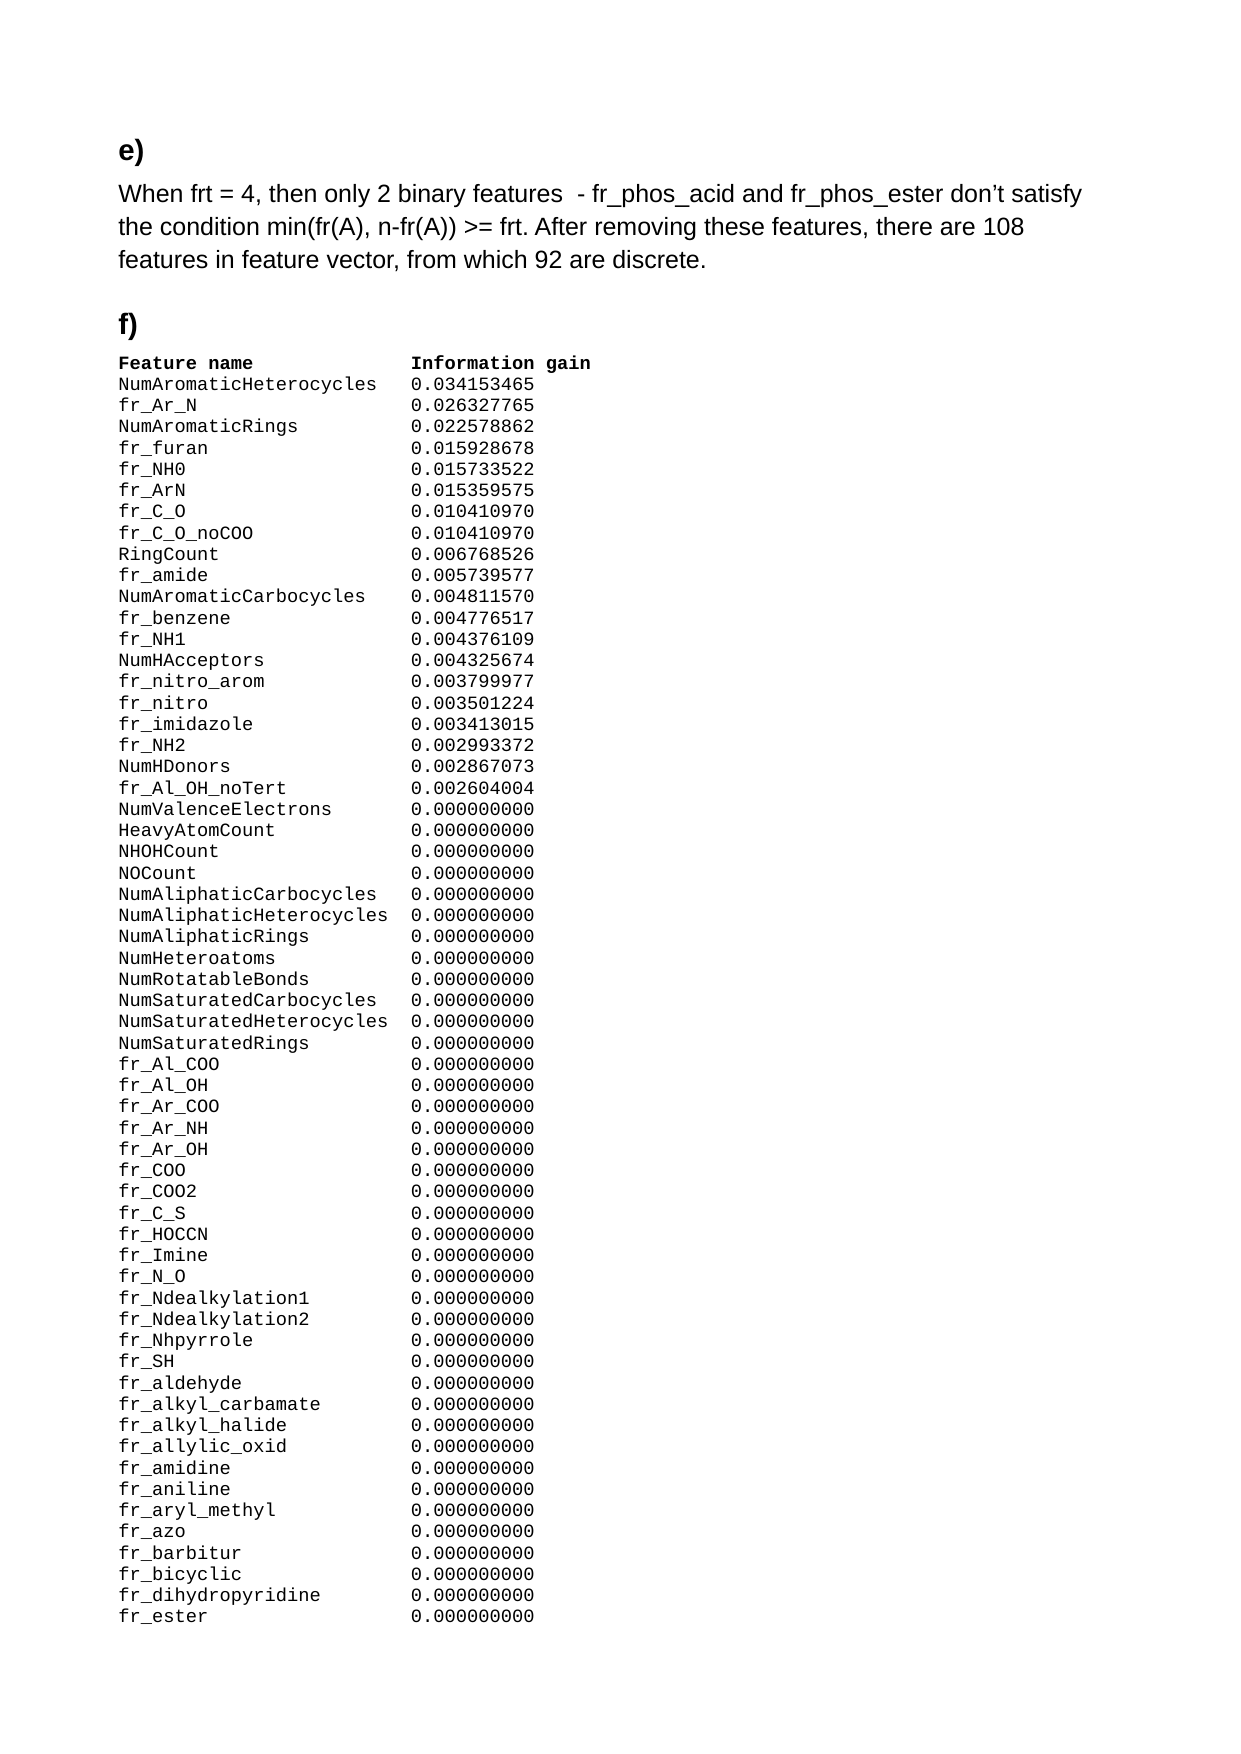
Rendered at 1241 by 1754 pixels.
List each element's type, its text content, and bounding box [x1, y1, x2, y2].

text fr_aldehyde 0.000000000 [118, 1373, 1122, 1395]
text fr_NH0 0.015733522 [118, 460, 1122, 481]
text fr_C_O_noCOO 0.010410970 [118, 523, 1122, 545]
text NumAliphaticCarbocycles 0.000000000 [118, 885, 1122, 906]
text fr_Al_OH 0.000000000 [118, 1076, 1122, 1097]
text fr_C_O 0.010410970 [118, 502, 1122, 523]
text fr_NH1 0.004376109 [118, 630, 1122, 651]
text fr_ester 0.000000000 [118, 1607, 1122, 1628]
text fr_C_S 0.000000000 [118, 1203, 1122, 1225]
text fr_aryl_methyl 0.000000000 [118, 1501, 1122, 1522]
text fr_Ar_N 0.026327765 [118, 396, 1122, 417]
text fr_Nhpyrrole 0.000000000 [118, 1331, 1122, 1352]
text fr_Ar_COO 0.000000000 [118, 1097, 1122, 1118]
text fr_SH 0.000000000 [118, 1352, 1122, 1373]
text NumSaturatedCarbocycles 0.000000000 [118, 991, 1122, 1012]
text NumAliphaticHeterocycles 0.000000000 [118, 906, 1122, 927]
text Feature name Information gain [118, 353, 1122, 375]
text NumHDonors 0.002867073 [118, 757, 1122, 778]
text fr_furan 0.015928678 [118, 438, 1122, 460]
text fr_amide 0.005739577 [118, 566, 1122, 587]
text fr_nitro 0.003501224 [118, 693, 1122, 715]
text fr_allylic_oxid 0.000000000 [118, 1437, 1122, 1458]
text fr_imidazole 0.003413015 [118, 715, 1122, 736]
text NHOHCount 0.000000000 [118, 842, 1122, 863]
text fr_Ar_NH 0.000000000 [118, 1118, 1122, 1140]
text fr_NH2 0.002993372 [118, 736, 1122, 757]
text RingCount 0.006768526 [118, 545, 1122, 566]
text fr_N_O 0.000000000 [118, 1267, 1122, 1288]
text fr_amidine 0.000000000 [118, 1458, 1122, 1480]
subtitle f) [118, 307, 1122, 341]
text fr_COO 0.000000000 [118, 1161, 1122, 1182]
text NumAromaticRings 0.022578862 [118, 417, 1122, 438]
text fr_bicyclic 0.000000000 [118, 1565, 1122, 1586]
text NumAromaticHeterocycles 0.034153465 [118, 375, 1122, 396]
text fr_Ar_OH 0.000000000 [118, 1140, 1122, 1161]
text NumAliphaticRings 0.000000000 [118, 927, 1122, 948]
text fr_dihydropyridine 0.000000000 [118, 1586, 1122, 1607]
text fr_Ndealkylation1 0.000000000 [118, 1288, 1122, 1310]
text NumSaturatedHeterocycles 0.000000000 [118, 1012, 1122, 1033]
text NumValenceElectrons 0.000000000 [118, 800, 1122, 821]
text NumHeteroatoms 0.000000000 [118, 948, 1122, 970]
text fr_benzene 0.004776517 [118, 608, 1122, 630]
text fr_COO2 0.000000000 [118, 1182, 1122, 1203]
text fr_Ndealkylation2 0.000000000 [118, 1310, 1122, 1331]
subtitle e) [118, 133, 1122, 166]
text fr_Imine 0.000000000 [118, 1246, 1122, 1267]
text NumAromaticCarbocycles 0.004811570 [118, 587, 1122, 608]
text fr_ArN 0.015359575 [118, 481, 1122, 502]
text NumSaturatedRings 0.000000000 [118, 1033, 1122, 1055]
text NumRotatableBonds 0.000000000 [118, 970, 1122, 991]
text fr_azo 0.000000000 [118, 1522, 1122, 1543]
text NOCount 0.000000000 [118, 863, 1122, 885]
text fr_Al_COO 0.000000000 [118, 1055, 1122, 1076]
text fr_alkyl_halide 0.000000000 [118, 1416, 1122, 1437]
text fr_Al_OH_noTert 0.002604004 [118, 778, 1122, 800]
text fr_barbitur 0.000000000 [118, 1543, 1122, 1565]
text HeavyAtomCount 0.000000000 [118, 821, 1122, 842]
text When frt = 4, then only 2 binary features - fr_phos_acid and fr_phos_ester don’t satisfy the condition min(fr(A), n-fr(A)) >= frt. After removing these features, there are 108 features in feature vector, from which 92 are discrete. [118, 179, 1122, 274]
text fr_nitro_arom 0.003799977 [118, 672, 1122, 693]
text fr_HOCCN 0.000000000 [118, 1225, 1122, 1246]
text fr_aniline 0.000000000 [118, 1480, 1122, 1501]
text fr_alkyl_carbamate 0.000000000 [118, 1395, 1122, 1416]
text NumHAcceptors 0.004325674 [118, 651, 1122, 672]
